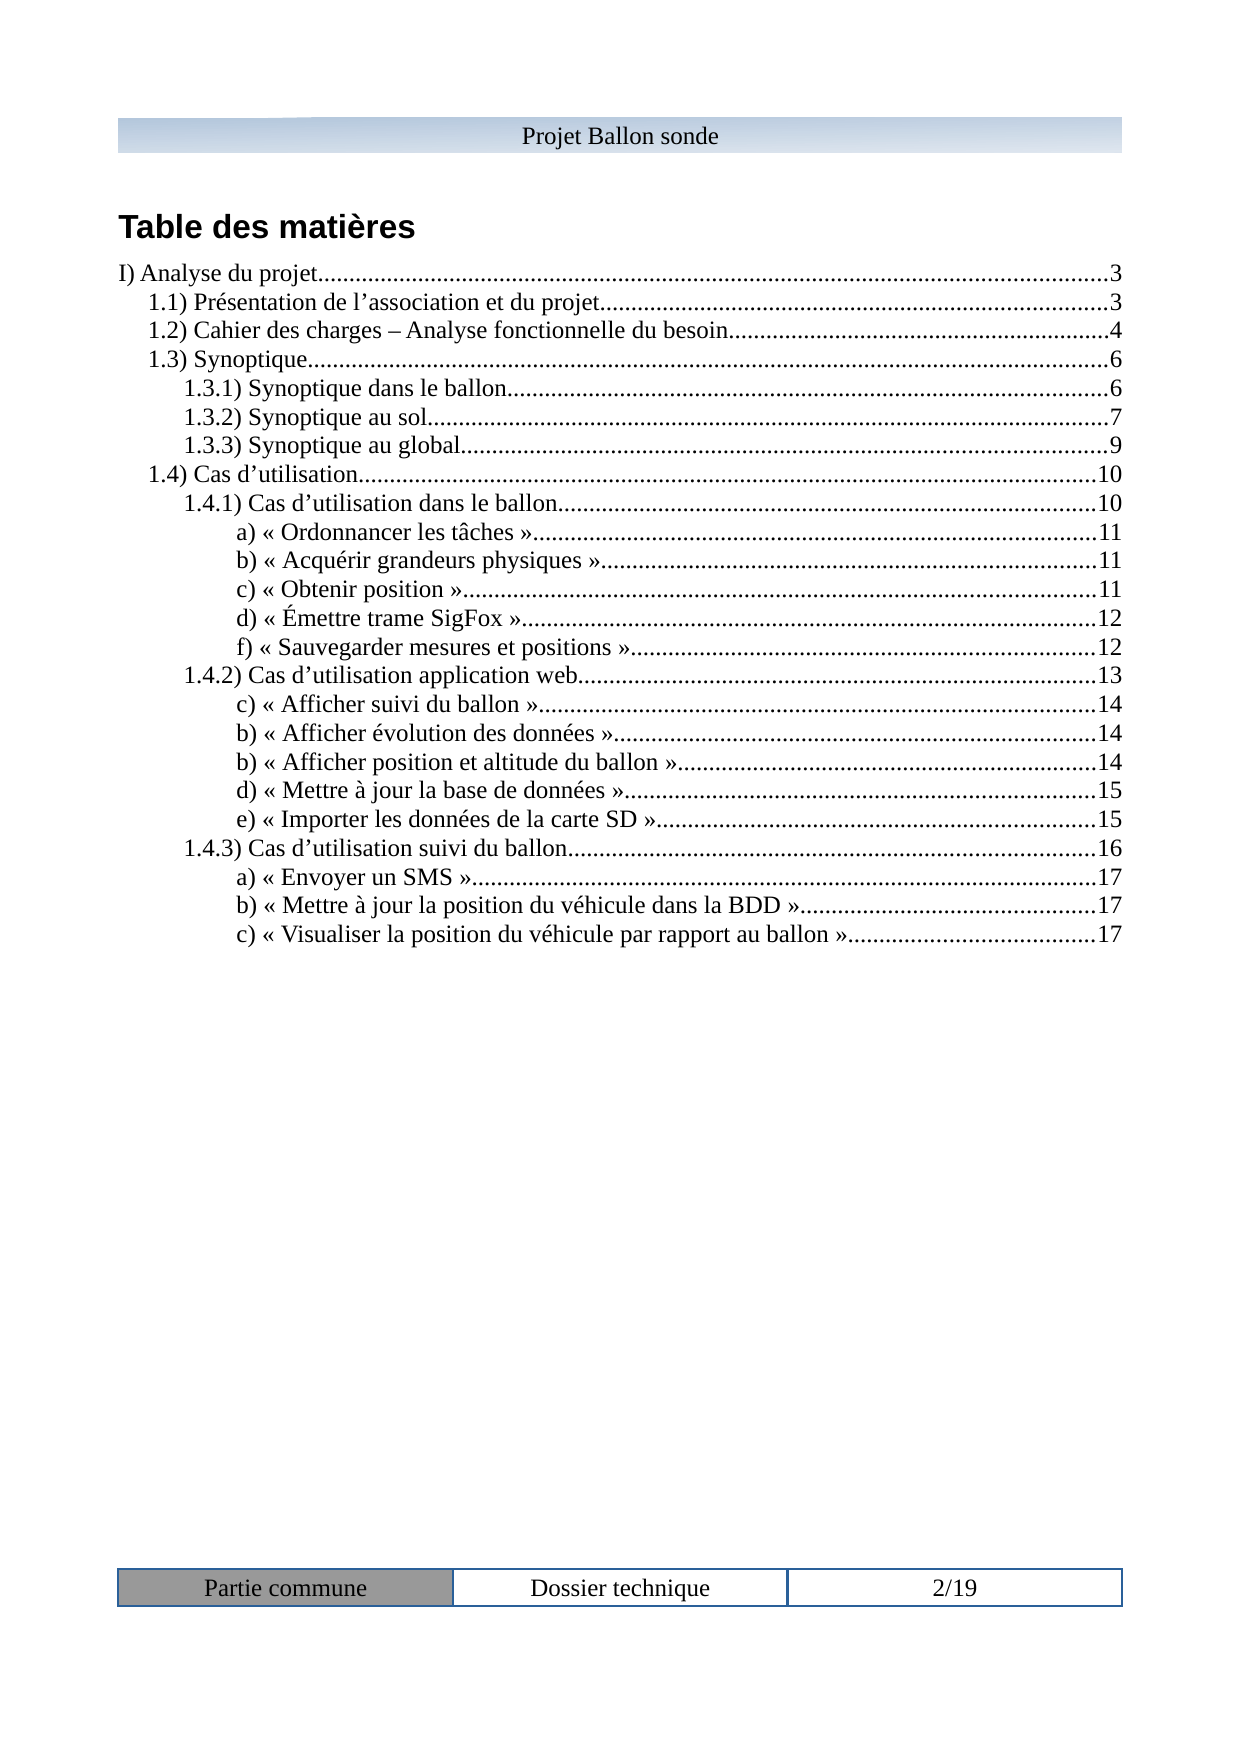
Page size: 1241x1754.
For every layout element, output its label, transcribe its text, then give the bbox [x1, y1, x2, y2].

text b) « Afficher position et altitude du ballon » 14 [236, 747, 1122, 776]
text 1.4.2) Cas d’utilisation application web 13 [177, 661, 1122, 689]
text 1.3.2) Synoptique au sol 7 [177, 402, 1122, 431]
text 1.3.3) Synoptique au global 9 [177, 431, 1122, 459]
text a) « Ordonnancer les tâches » 11 [236, 517, 1122, 546]
text 1.4) Cas d’utilisation 10 [148, 459, 1122, 488]
text 1.1) Présentation de l’association et du projet 3 [148, 287, 1122, 316]
text d) « Émettre trame SigFox » 12 [236, 603, 1122, 632]
text b) « Mettre à jour la position du véhicule dans la BDD » 17 [236, 891, 1122, 919]
text f) « Sauvegarder mesures et positions » 12 [236, 632, 1122, 661]
text 1.4.1) Cas d’utilisation dans le ballon 10 [177, 488, 1122, 517]
text 1.2) Cahier des charges – Analyse fonctionnelle du besoin 4 [148, 316, 1122, 344]
text 1.3) Synoptique 6 [148, 344, 1122, 373]
text I) Analyse du projet 3 [118, 258, 1122, 287]
text b) « Acquérir grandeurs physiques » 11 [236, 546, 1122, 574]
text 1.3.1) Synoptique dans le ballon 6 [177, 373, 1122, 402]
text e) « Importer les données de la carte SD » 15 [236, 804, 1122, 833]
text c) « Obtenir position » 11 [236, 574, 1122, 603]
text 1.4.3) Cas d’utilisation suivi du ballon 16 [177, 833, 1122, 862]
subtitle Table des matières [118, 207, 1122, 246]
text d) « Mettre à jour la base de données » 15 [236, 776, 1122, 804]
text c) « Afficher suivi du ballon » 14 [236, 689, 1122, 718]
text c) « Visualiser la position du véhicule par rapport au ballon » 17 [236, 919, 1122, 948]
text b) « Afficher évolution des données » 14 [236, 718, 1122, 747]
text a) « Envoyer un SMS » 17 [236, 862, 1122, 891]
